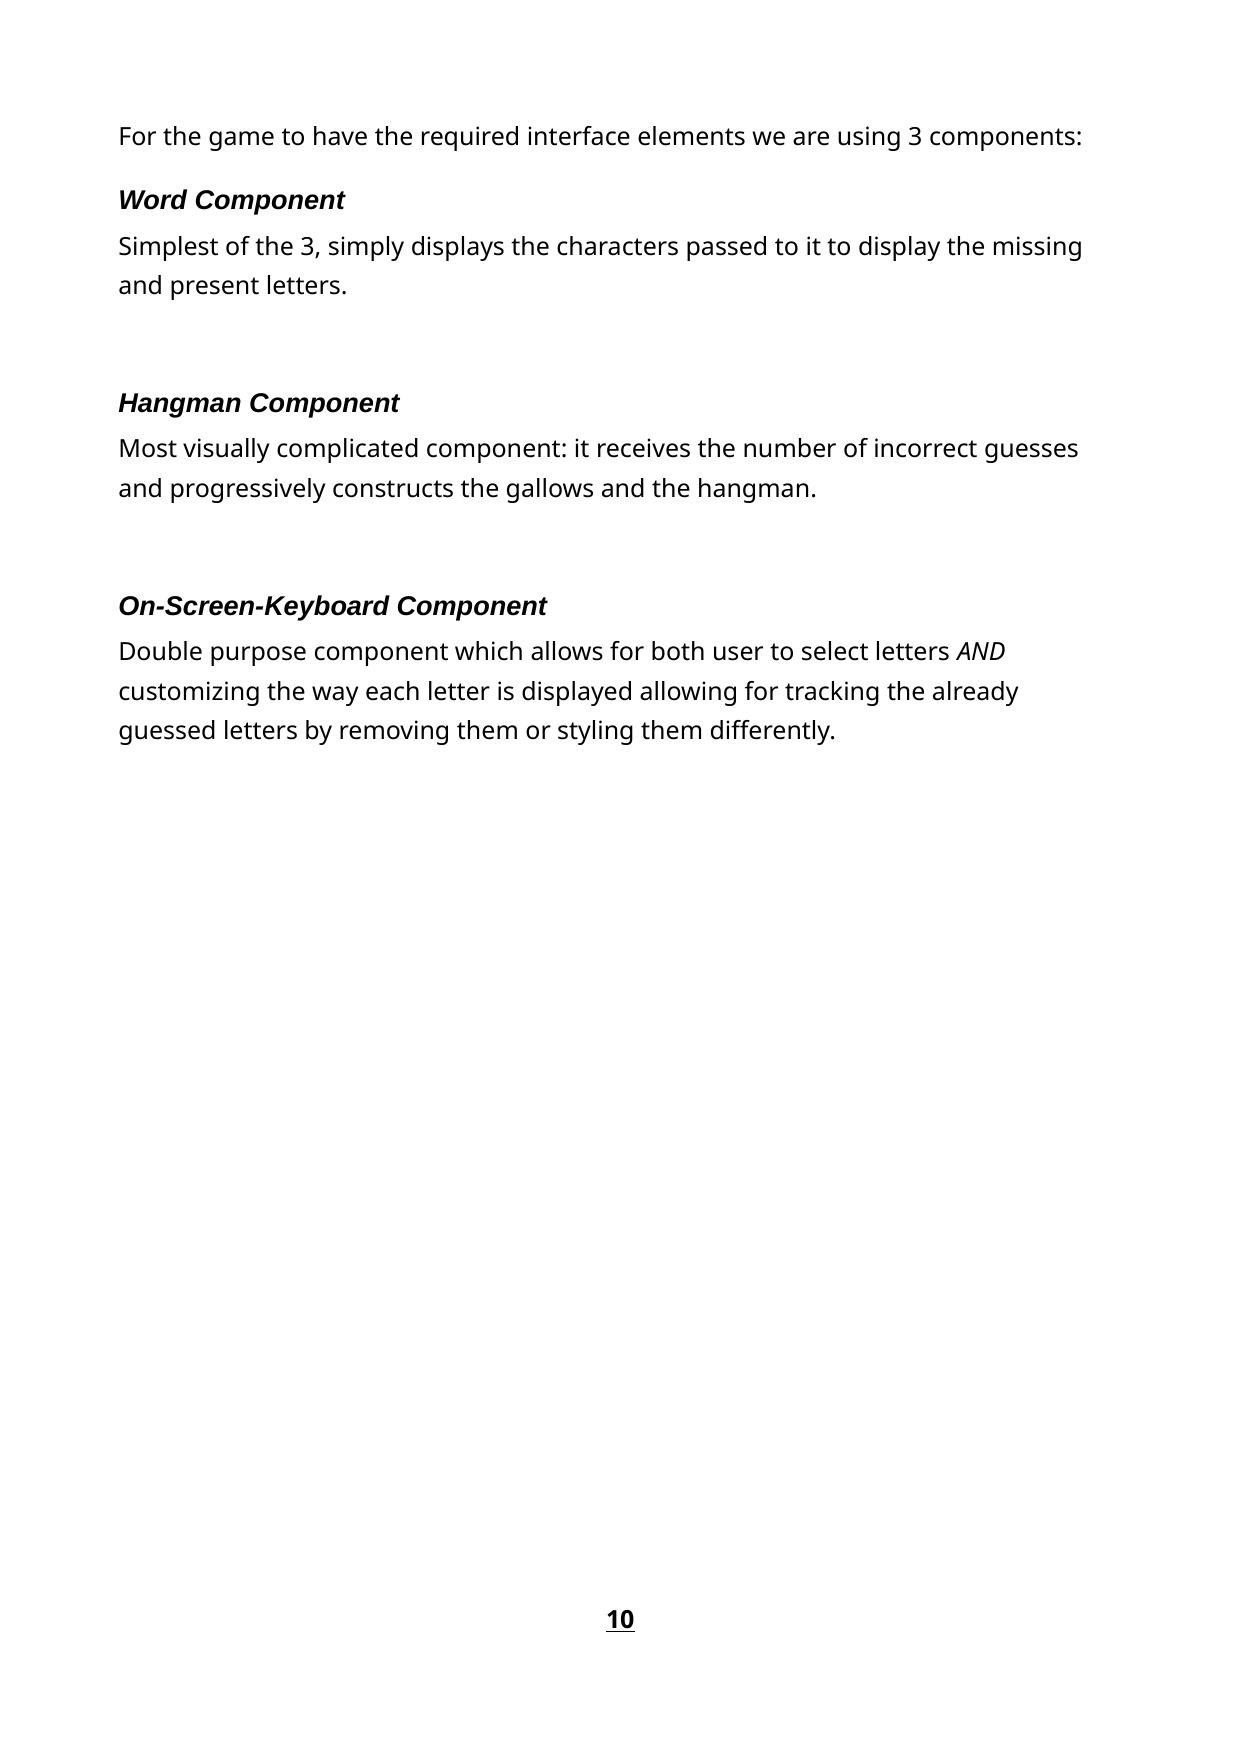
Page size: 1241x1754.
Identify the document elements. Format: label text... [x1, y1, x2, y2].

text For the game to have the required interface elements we are using 3 components: [118, 118, 1122, 152]
subtitle Hangman Component [118, 387, 1122, 418]
subtitle On-Screen-Keyboard Component [118, 590, 1122, 621]
subtitle Word Component [118, 184, 1122, 216]
text Simplest of the 3, simply displays the characters passed to it to display the missing and present letters. [118, 228, 1122, 301]
text Double purpose component which allows for both user to select letters AND customizing the way each letter is displayed allowing for tracking the already guessed letters by removing them or styling them differently. [118, 634, 1122, 746]
text Most visually complicated component: it receives the number of incorrect guesses and progressively constructs the gallows and the hangman. [118, 431, 1122, 504]
